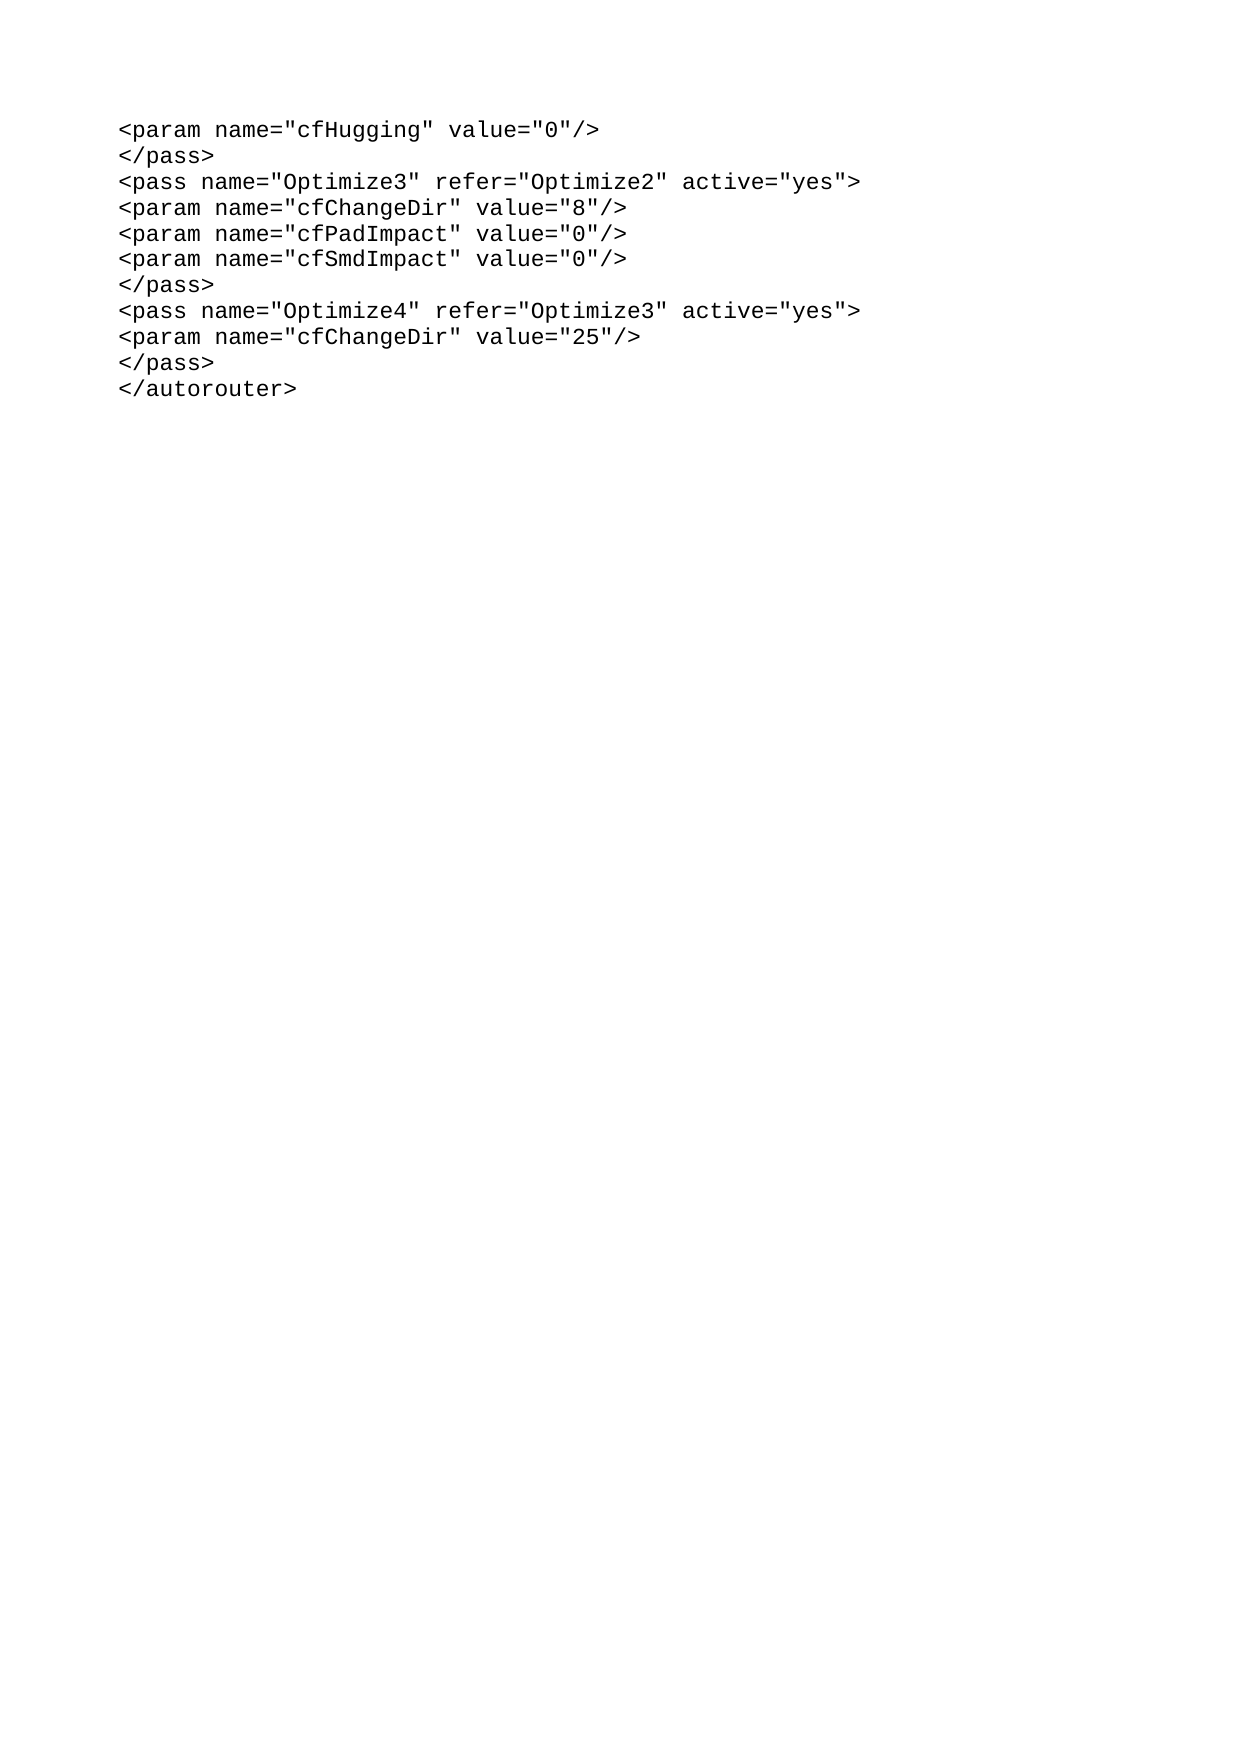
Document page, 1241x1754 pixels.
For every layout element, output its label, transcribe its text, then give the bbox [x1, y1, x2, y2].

text <param name="cfChangeDir" value="25"/> [118, 326, 1122, 352]
text </autorouter> [118, 377, 1122, 403]
text <pass name="Optimize3" refer="Optimize2" active="yes"> [118, 170, 1122, 196]
text </pass> [118, 274, 1122, 300]
text <param name="cfPadImpact" value="0"/> [118, 222, 1122, 248]
text </pass> [118, 352, 1122, 377]
text <param name="cfChangeDir" value="8"/> [118, 196, 1122, 222]
text <param name="cfSmdImpact" value="0"/> [118, 248, 1122, 274]
text <param name="cfHugging" value="0"/> [118, 118, 1122, 144]
text </pass> [118, 144, 1122, 170]
text <pass name="Optimize4" refer="Optimize3" active="yes"> [118, 300, 1122, 326]
